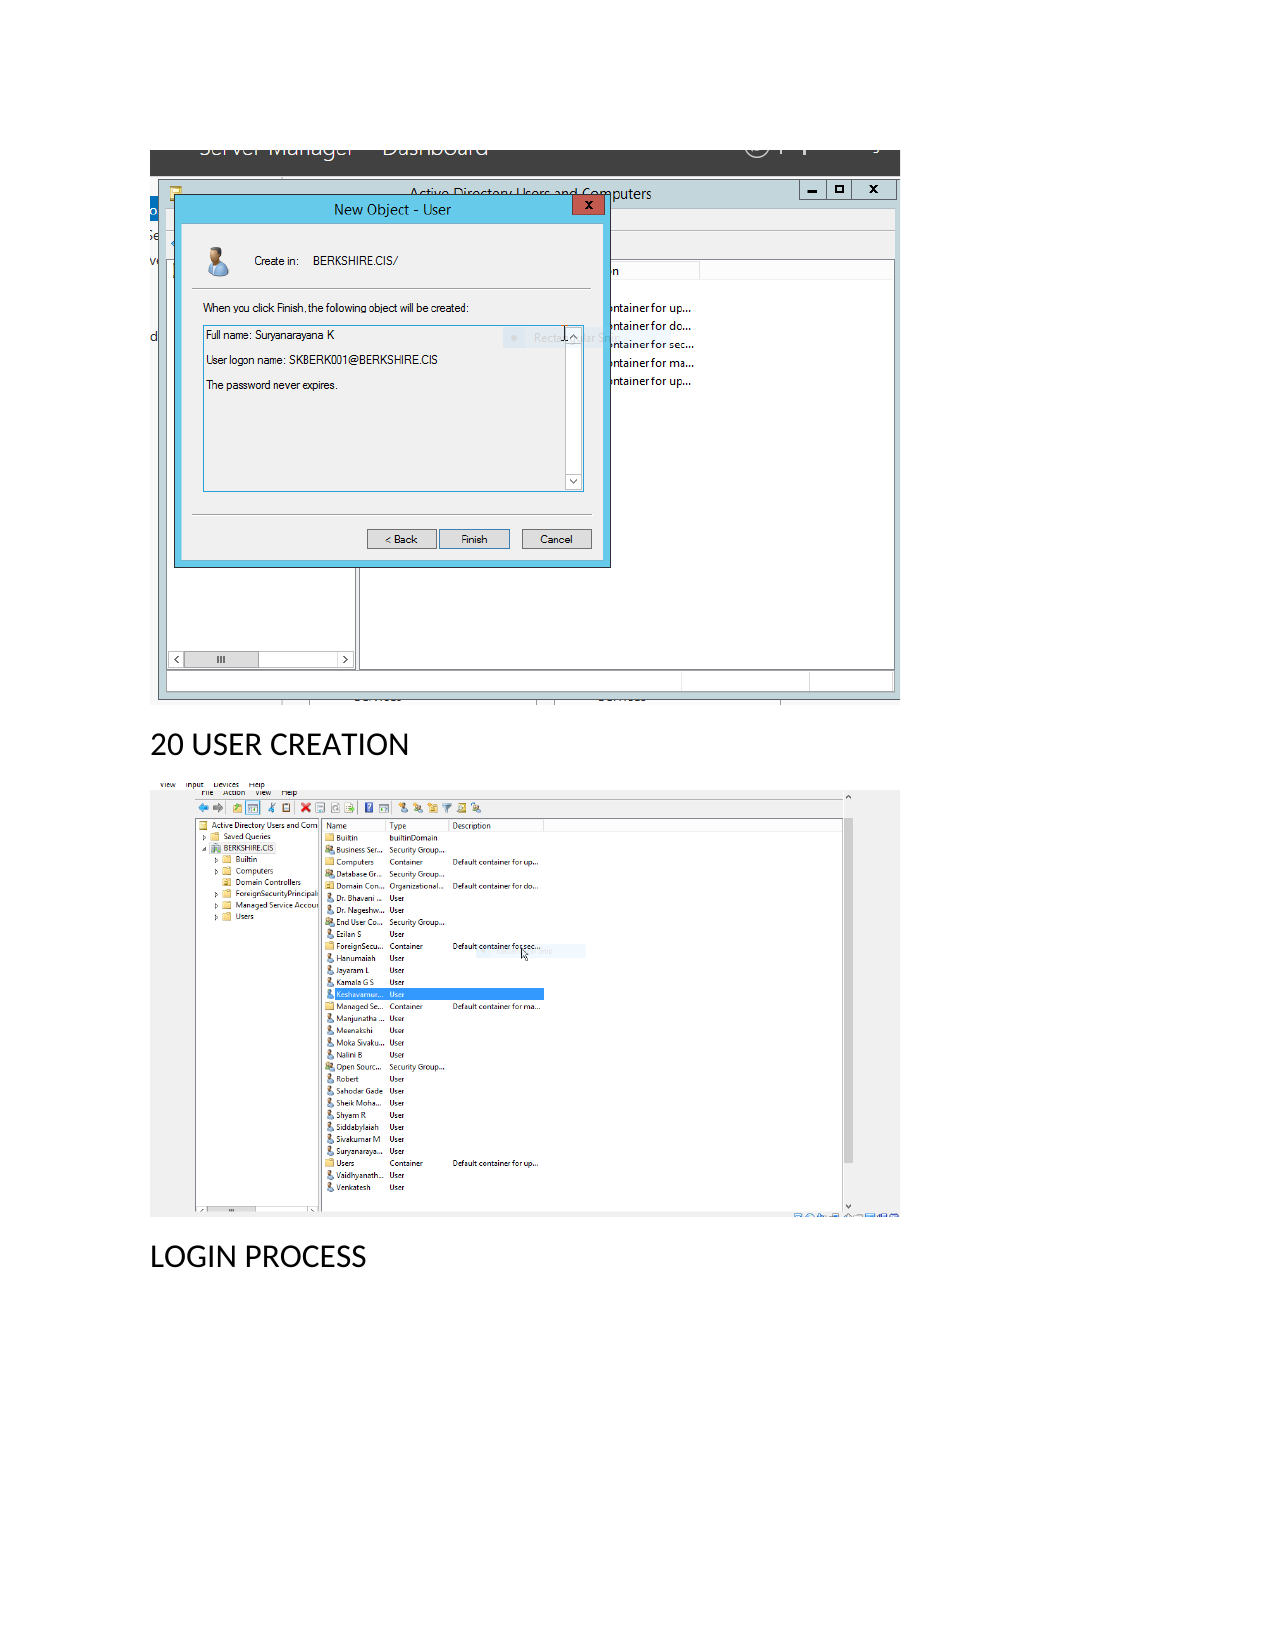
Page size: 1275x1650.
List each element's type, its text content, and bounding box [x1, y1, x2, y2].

text LOGIN PROCESS [150, 1235, 1125, 1275]
text 20 USER CREATION [150, 723, 1125, 764]
picture [150, 783, 901, 1217]
picture [150, 150, 901, 705]
